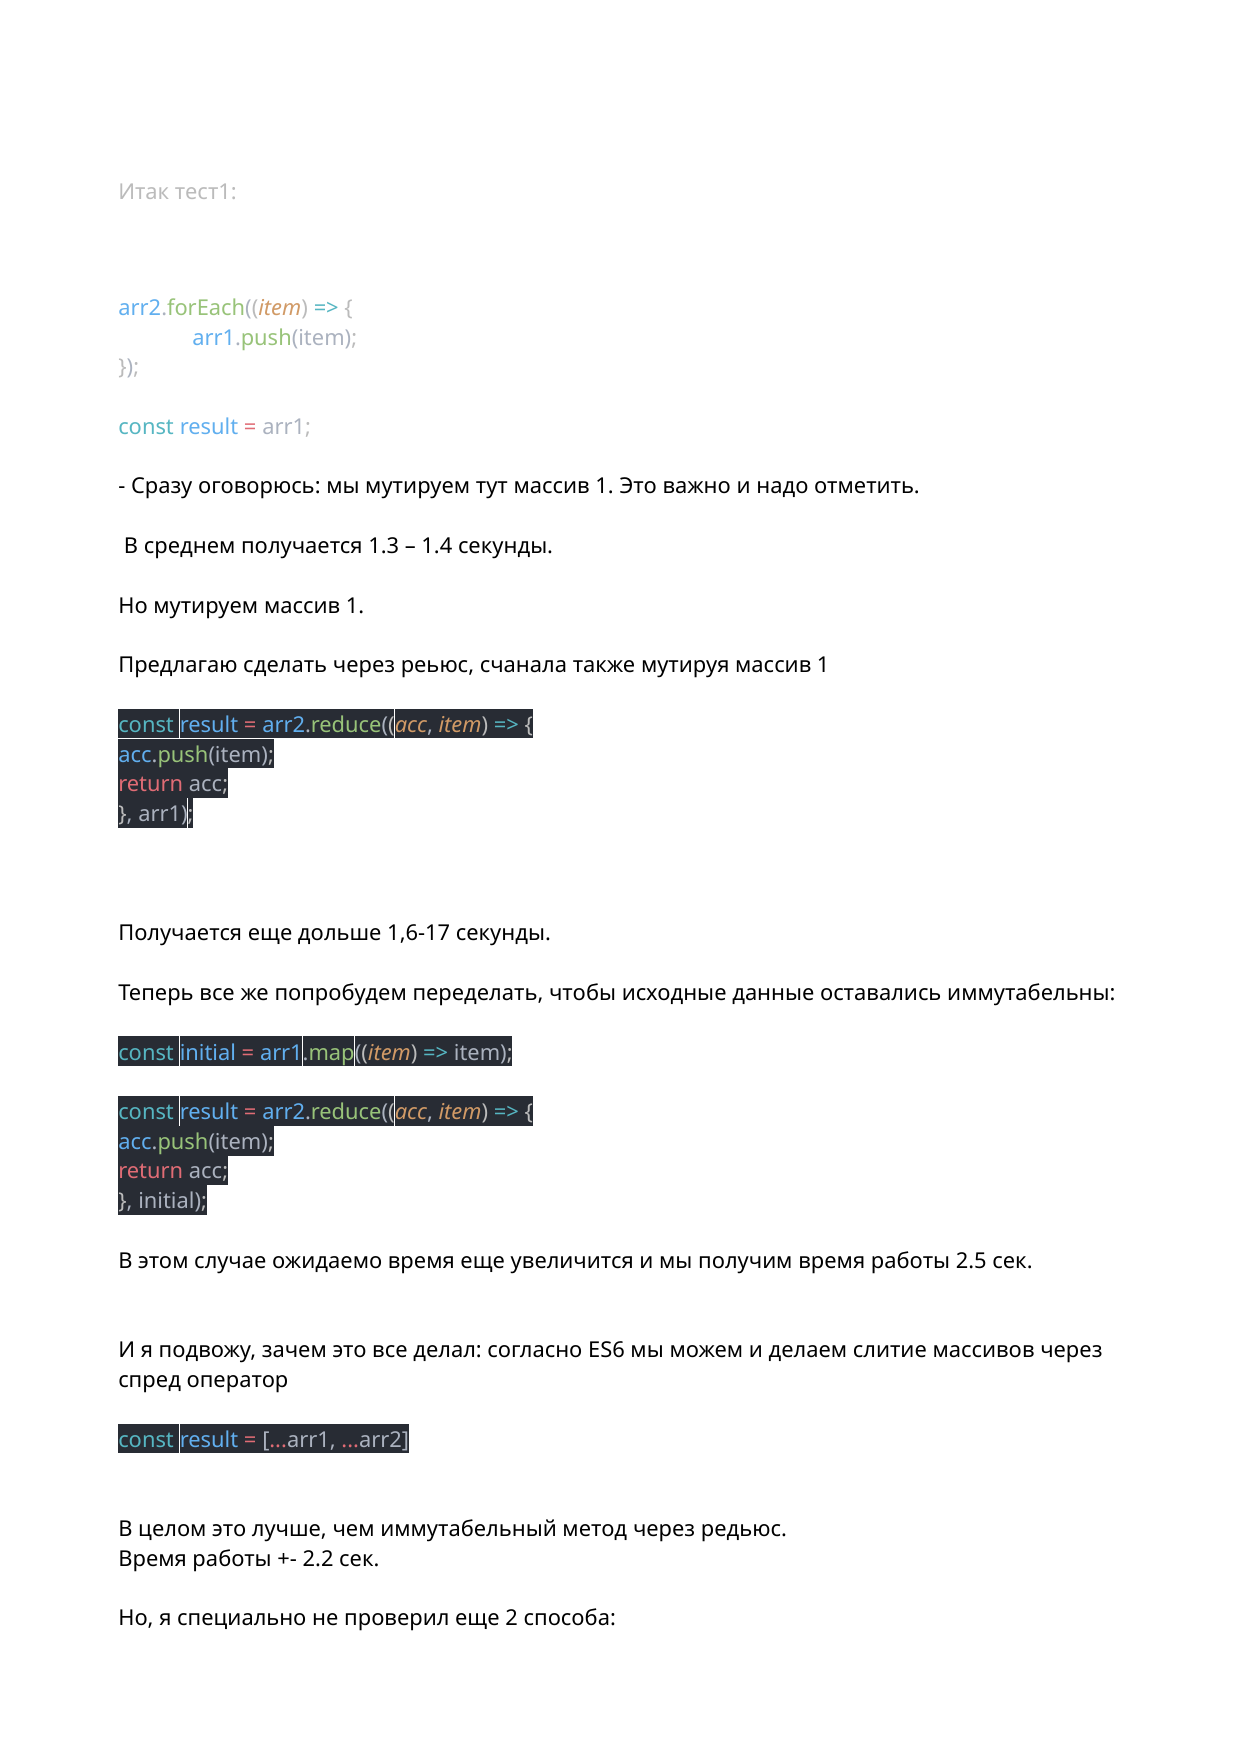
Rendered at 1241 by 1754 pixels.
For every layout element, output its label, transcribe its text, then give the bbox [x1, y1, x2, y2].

text Теперь все же попробудем переделать, чтобы исходные данные оставались иммутабельны: [118, 977, 1122, 1007]
text Но мутируем массив 1. [118, 589, 1122, 619]
text arr1.push(item); [118, 321, 1122, 351]
text const result = arr1; [118, 411, 1122, 441]
text }, initial); [118, 1185, 1122, 1215]
text const result = arr2.reduce((acc, item) => { [118, 1096, 1122, 1126]
text arr2.forEach((item) => { [118, 292, 1122, 321]
text В целом это лучше, чем иммутабельный метод через редьюс. [118, 1513, 1122, 1543]
text acc.push(item); [118, 1126, 1122, 1156]
text const initial = arr1.map((item) => item); [118, 1036, 1122, 1066]
text return acc; [118, 1156, 1122, 1185]
text }, arr1); [118, 798, 1122, 828]
text const result = arr2.reduce((acc, item) => { [118, 709, 1122, 738]
text return acc; [118, 768, 1122, 798]
text Получается еще дольше 1,6-17 секунды. [118, 917, 1122, 947]
text - Сразу оговорюсь: мы мутируем тут массив 1. Это важно и надо отметить. [118, 470, 1122, 500]
text В этом случае ожидаемо время еще увеличится и мы получим время работы 2.5 сек. [118, 1245, 1122, 1275]
text acc.push(item); [118, 738, 1122, 768]
text const result = [...arr1, ...arr2] [118, 1424, 1122, 1453]
text И я подвожу, зачем это все делал: согласно ES6 мы можем и делаем слитие массивов через спред оператор [118, 1334, 1122, 1394]
text Время работы +- 2.2 сек. [118, 1543, 1122, 1573]
text Итак тест1: [118, 176, 1122, 205]
text Но, я специально не проверил еще 2 способа: [118, 1602, 1122, 1632]
text }); [118, 351, 1122, 381]
text В среднем получается 1.3 – 1.4 секунды. [118, 530, 1122, 560]
text Предлагаю сделать через реьюс, счанала также мутируя массив 1 [118, 649, 1122, 679]
